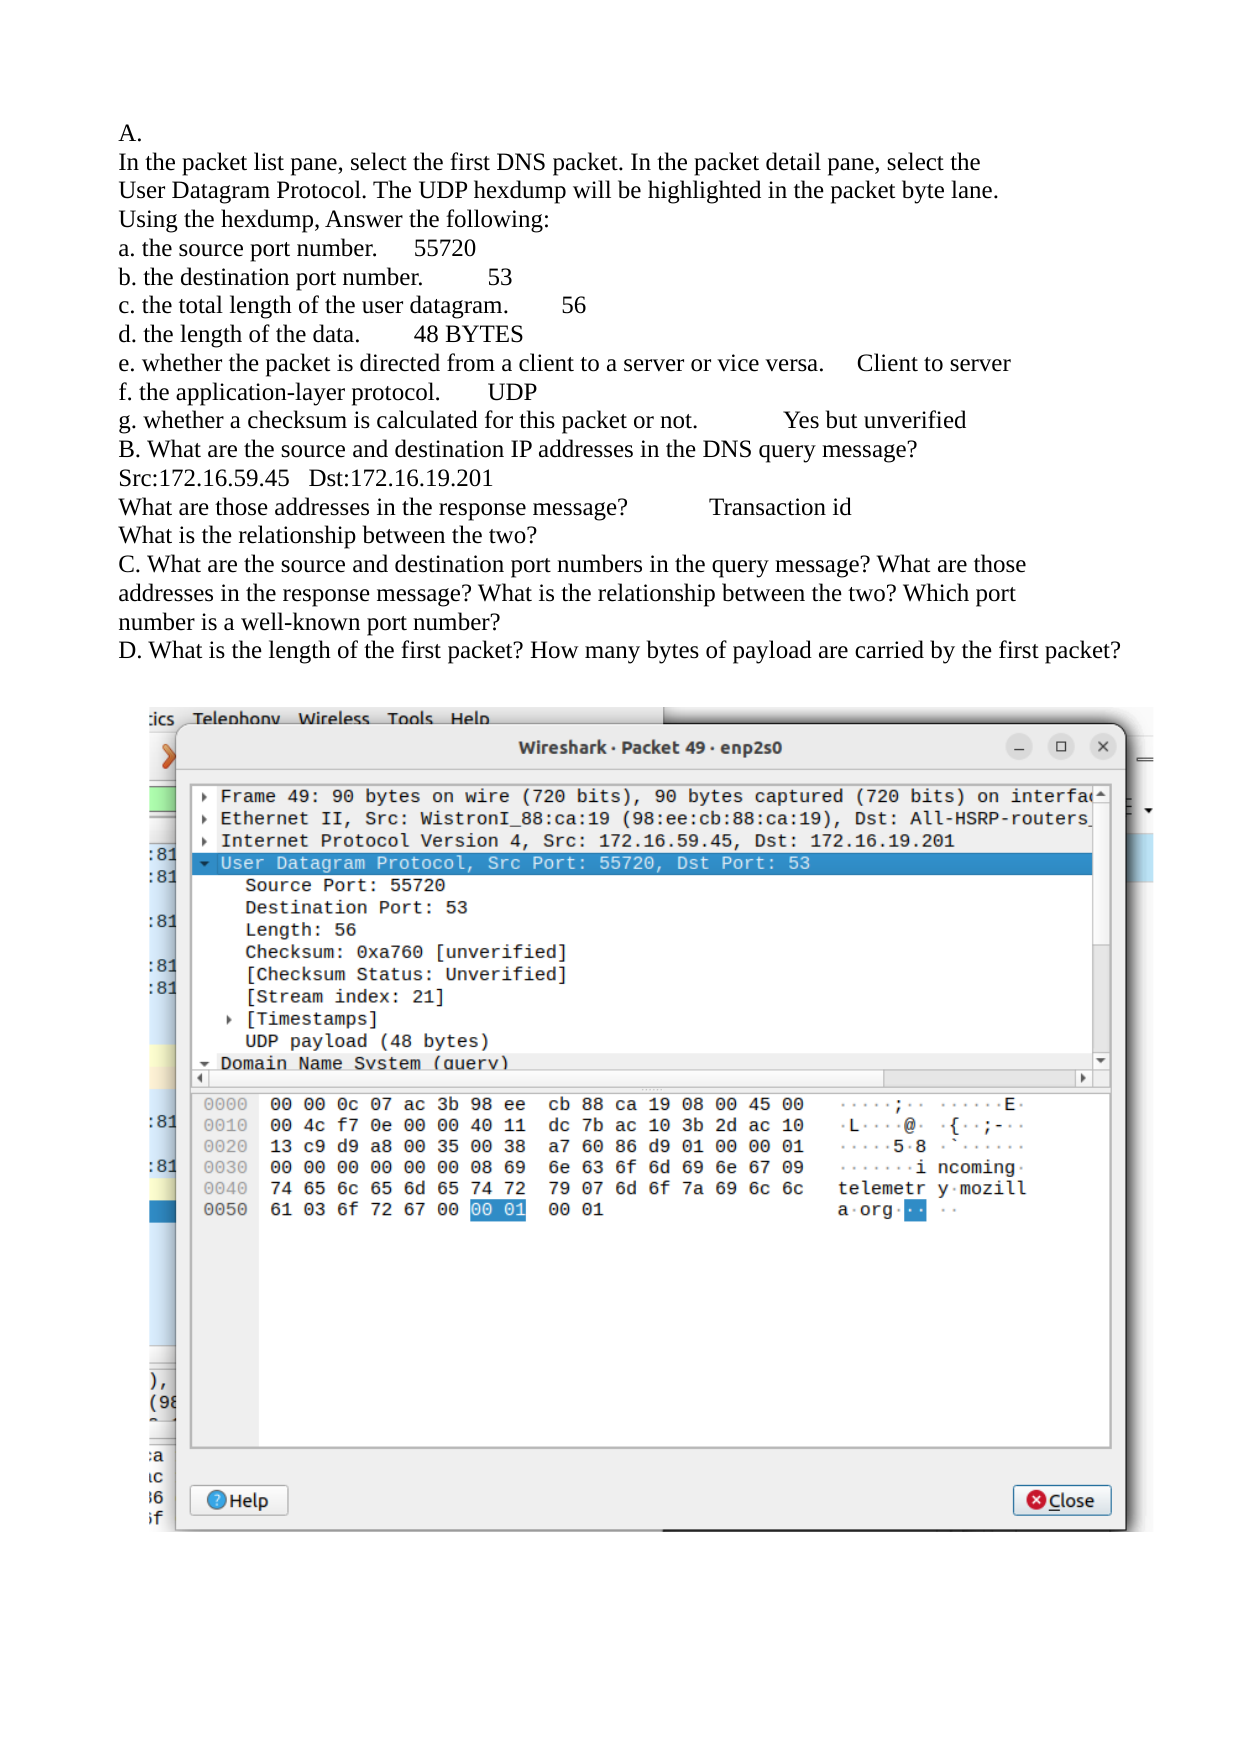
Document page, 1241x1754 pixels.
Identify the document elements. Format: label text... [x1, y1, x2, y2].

text User Datagram Protocol. The UDP hexdump will be highlighted in the packet byte lane. [118, 176, 1122, 204]
text D. What is the length of the first packet? How many bytes of payload are carried by the first packet? [118, 636, 1122, 664]
text C. What are the source and destination port numbers in the query message? What are those [118, 549, 1122, 578]
text Src:172.16.59.45 Dst:172.16.19.201 [118, 463, 1122, 492]
text addresses in the response message? What is the relationship between the two? Which port [118, 578, 1122, 607]
text In the packet list pane, select the first DNS packet. In the packet detail pane, select the [118, 147, 1122, 176]
text a. the source port number. 55720 [118, 233, 1122, 262]
text e. whether the packet is directed from a client to a server or vice versa. Client to server [118, 348, 1122, 377]
text number is a well-known port number? [118, 607, 1122, 636]
text B. What are the source and destination IP addresses in the DNS query message? [118, 434, 1122, 463]
text b. the destination port number. 53 [118, 262, 1122, 291]
text What is the relationship between the two? [118, 521, 1122, 549]
text What are those addresses in the response message? Transaction id [118, 492, 1122, 521]
picture [149, 707, 1154, 1532]
text c. the total length of the user datagram. 56 [118, 291, 1122, 319]
text d. the length of the data. 48 BYTES [118, 319, 1122, 348]
text A. [118, 118, 1122, 147]
text f. the application-layer protocol. UDP [118, 377, 1122, 406]
text g. whether a checksum is calculated for this packet or not. Yes but unverified [118, 406, 1122, 434]
text Using the hexdump, Answer the following: [118, 204, 1122, 233]
